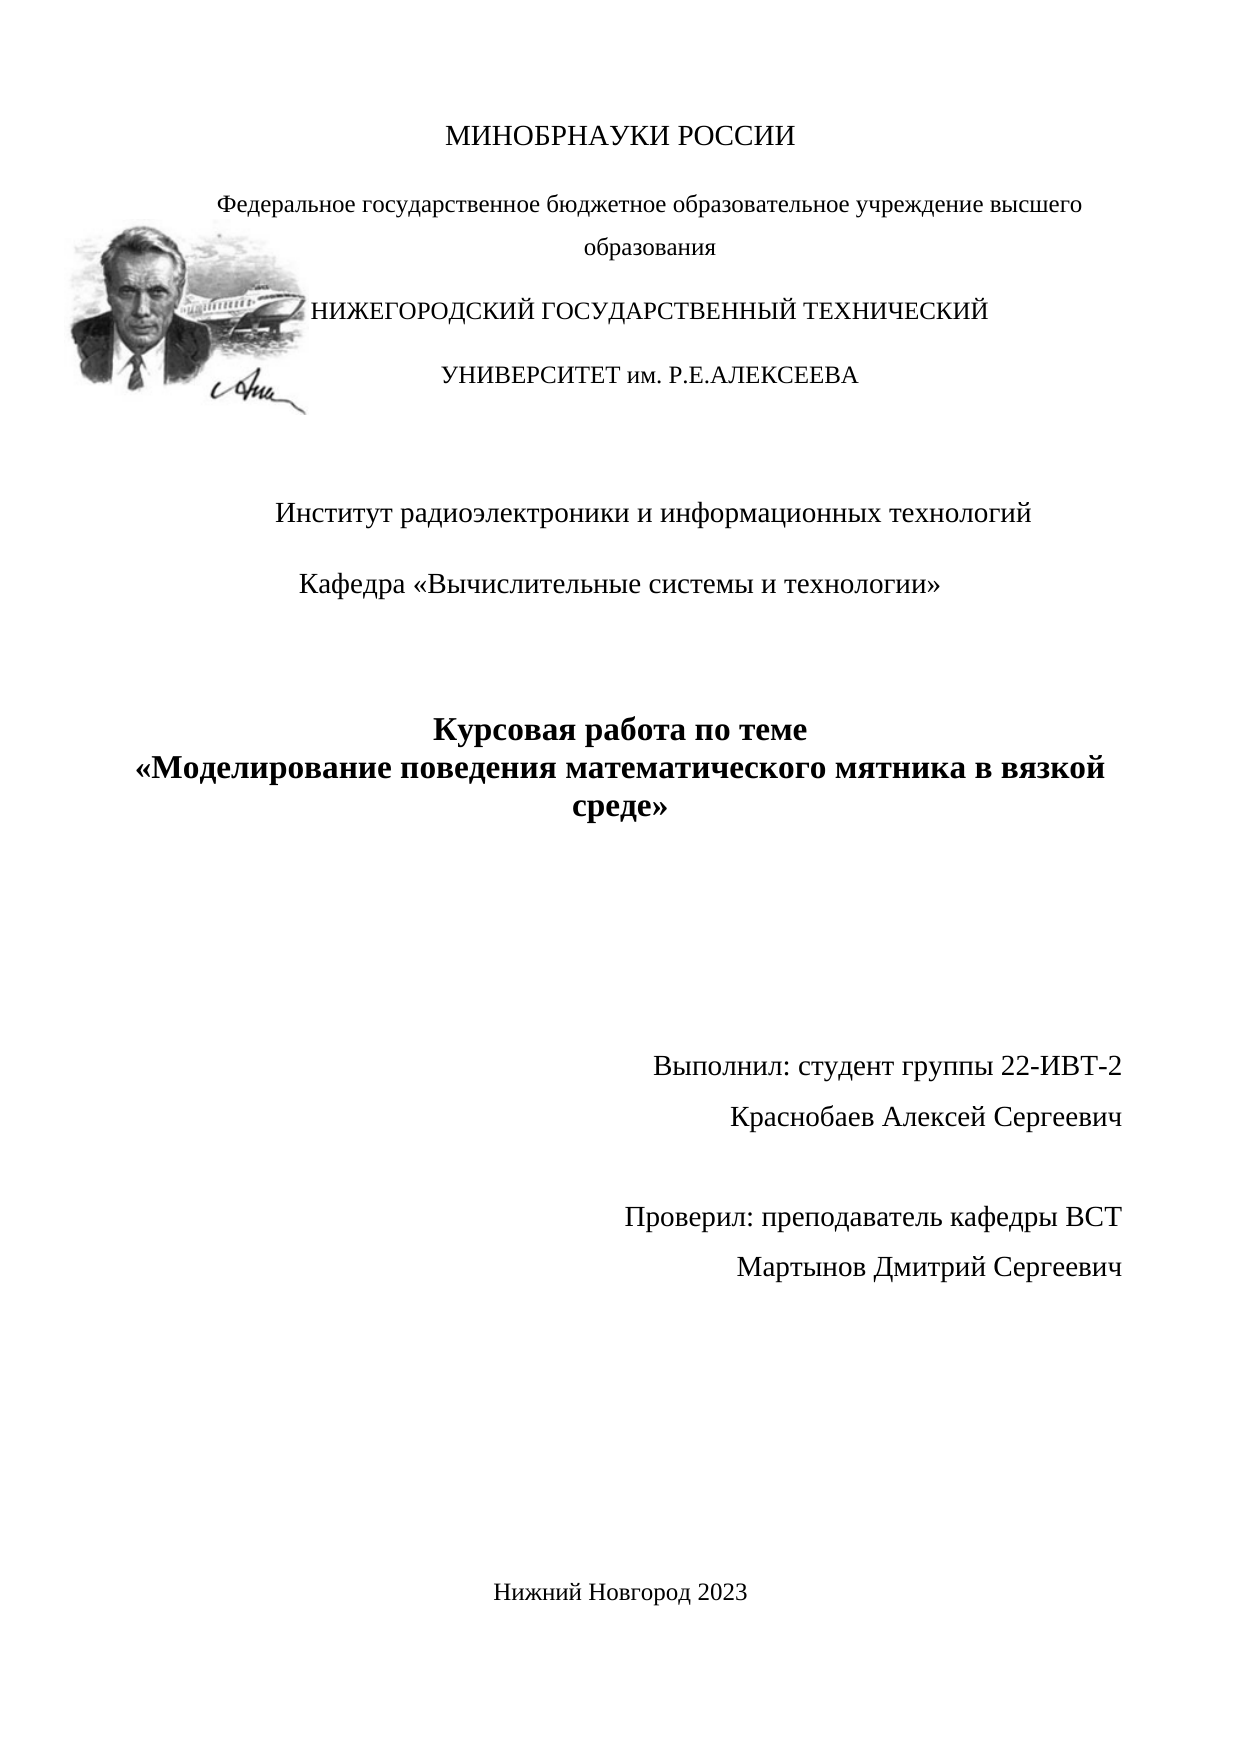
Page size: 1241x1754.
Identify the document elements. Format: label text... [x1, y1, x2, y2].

text Курсовая работа по теме [118, 709, 1122, 747]
text Мартынов Дмитрий Сергеевич [118, 1249, 1122, 1283]
text Проверил: преподаватель кафедры ВСТ [118, 1199, 1122, 1233]
subtitle НИЖЕГОРОДСКИЙ ГОСУДАРСТВЕННЫЙ ТЕХНИЧЕСКИЙ [309, 296, 1122, 325]
text Выполнил: студент группы 22-ИВТ-2 [118, 1048, 1122, 1082]
text Кафедра «Вычислительные системы и технологии» [118, 567, 1122, 600]
text УНИВЕРСИТЕТ им. Р.Е.АЛЕКСЕЕВА [309, 360, 1122, 389]
text «Моделирование поведения математического мятника в вязкой среде» [118, 747, 1122, 824]
text Нижний Новгород 2023 [118, 1577, 1122, 1605]
text Краснобаев Алексей Сергеевич [587, 1099, 1122, 1132]
text Федеральное государственное бюджетное образовательное учреждение высшего образования [177, 189, 1122, 261]
subtitle МИНОБРНАУКИ РОССИИ [118, 118, 1122, 152]
text Институт радиоэлектроники и информационных технологий [177, 495, 1122, 529]
